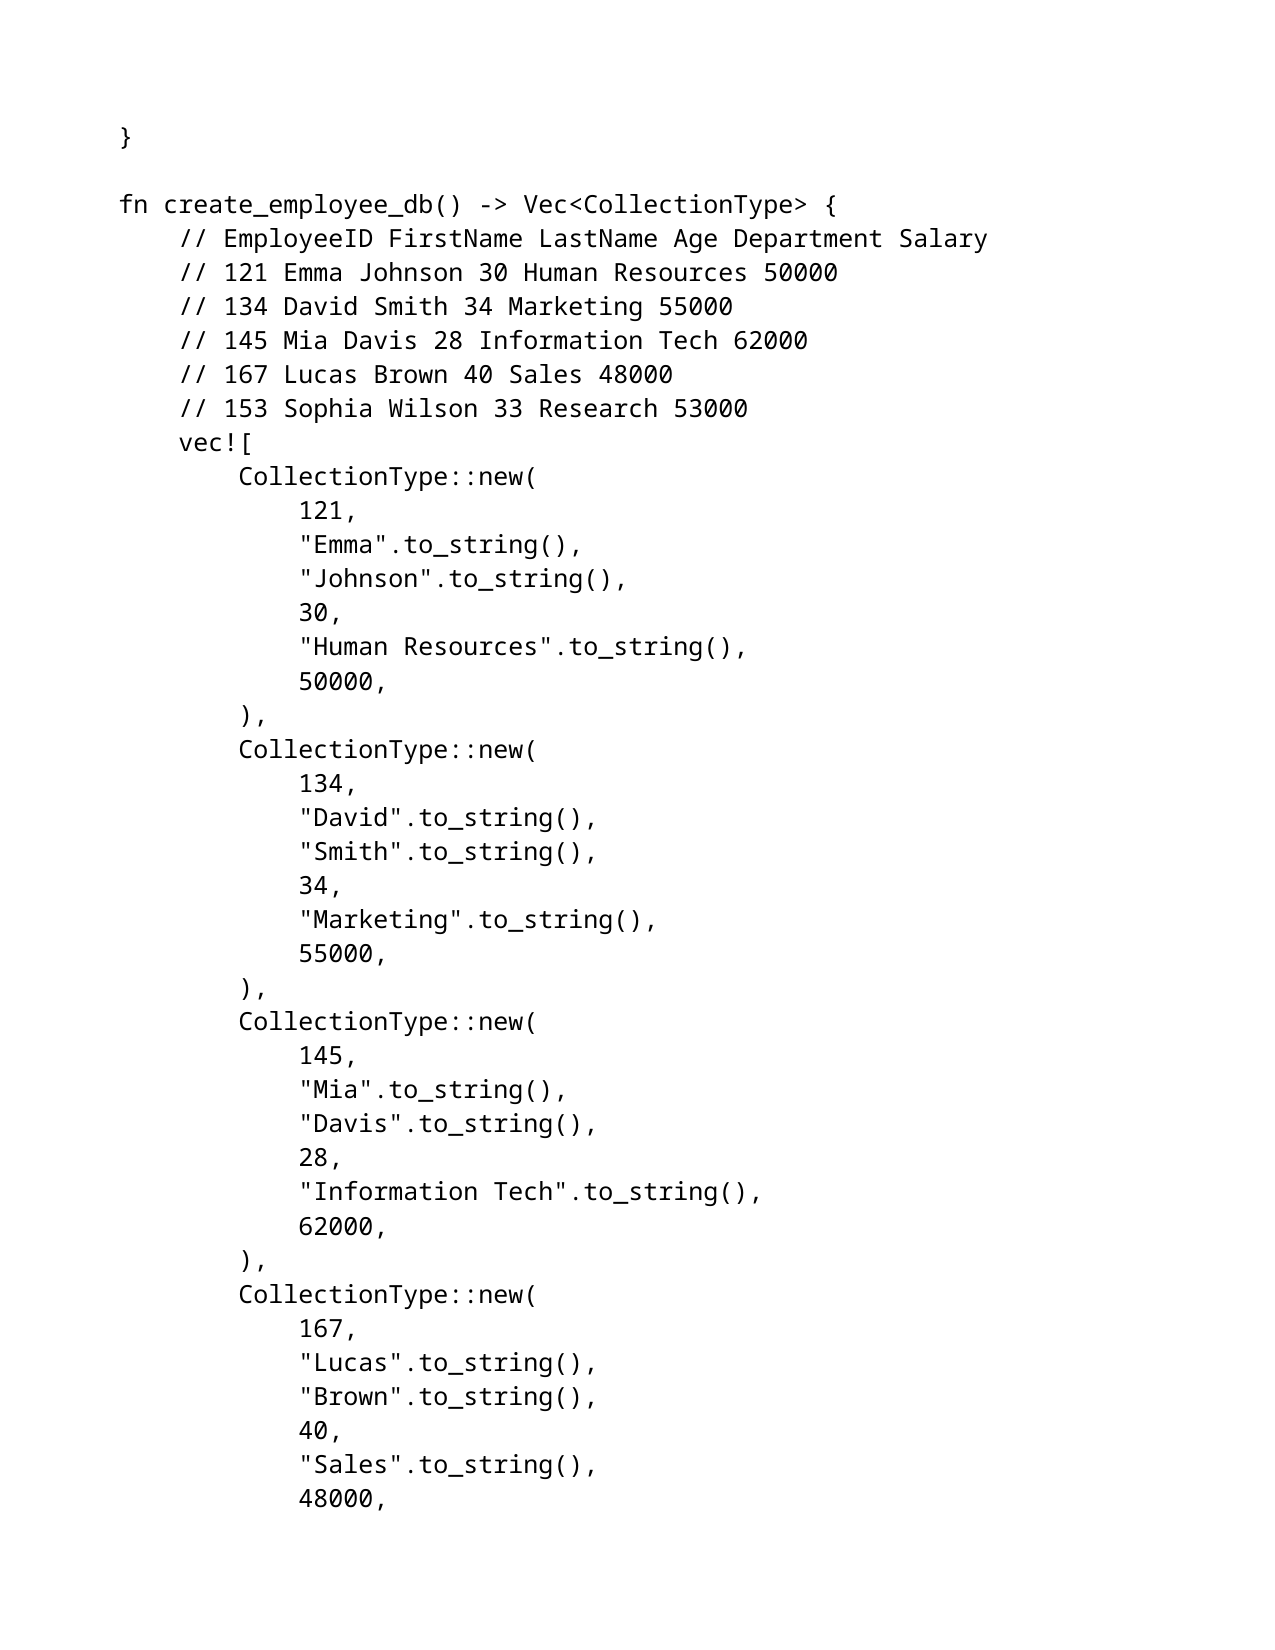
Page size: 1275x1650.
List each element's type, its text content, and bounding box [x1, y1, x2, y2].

text 50000, [118, 663, 1157, 697]
text "Davis".to_string(), [118, 1106, 1157, 1140]
text "Lucas".to_string(), [118, 1344, 1157, 1378]
text 62000, [118, 1208, 1157, 1242]
text // EmployeeID FirstName LastName Age Department Salary [118, 220, 1157, 254]
text // 121 Emma Johnson 30 Human Resources 50000 [118, 254, 1157, 288]
text 48000, [118, 1481, 1157, 1515]
text 28, [118, 1140, 1157, 1174]
text CollectionType::new( [118, 459, 1157, 493]
text 30, [118, 595, 1157, 629]
text // 145 Mia Davis 28 Information Tech 62000 [118, 322, 1157, 357]
text "Mia".to_string(), [118, 1072, 1157, 1106]
text 40, [118, 1412, 1157, 1447]
text ), [118, 970, 1157, 1004]
text 55000, [118, 936, 1157, 970]
text CollectionType::new( [118, 1004, 1157, 1038]
text vec![ [118, 425, 1157, 459]
text // 167 Lucas Brown 40 Sales 48000 [118, 357, 1157, 391]
text "Brown".to_string(), [118, 1378, 1157, 1412]
text fn create_employee_db() -> Vec<CollectionType> { [118, 186, 1157, 220]
text "Smith".to_string(), [118, 833, 1157, 867]
text ), [118, 697, 1157, 731]
text ), [118, 1242, 1157, 1276]
text CollectionType::new( [118, 731, 1157, 765]
text 167, [118, 1310, 1157, 1344]
text // 153 Sophia Wilson 33 Research 53000 [118, 391, 1157, 425]
text "Sales".to_string(), [118, 1447, 1157, 1481]
text 34, [118, 867, 1157, 902]
text 121, [118, 493, 1157, 527]
text "Human Resources".to_string(), [118, 629, 1157, 663]
text "David".to_string(), [118, 799, 1157, 833]
text "Information Tech".to_string(), [118, 1174, 1157, 1208]
text 134, [118, 765, 1157, 799]
text // 134 David Smith 34 Marketing 55000 [118, 288, 1157, 322]
text "Johnson".to_string(), [118, 561, 1157, 595]
text "Marketing".to_string(), [118, 902, 1157, 936]
text } [118, 118, 1157, 152]
text "Emma".to_string(), [118, 527, 1157, 561]
text 145, [118, 1038, 1157, 1072]
text CollectionType::new( [118, 1276, 1157, 1310]
